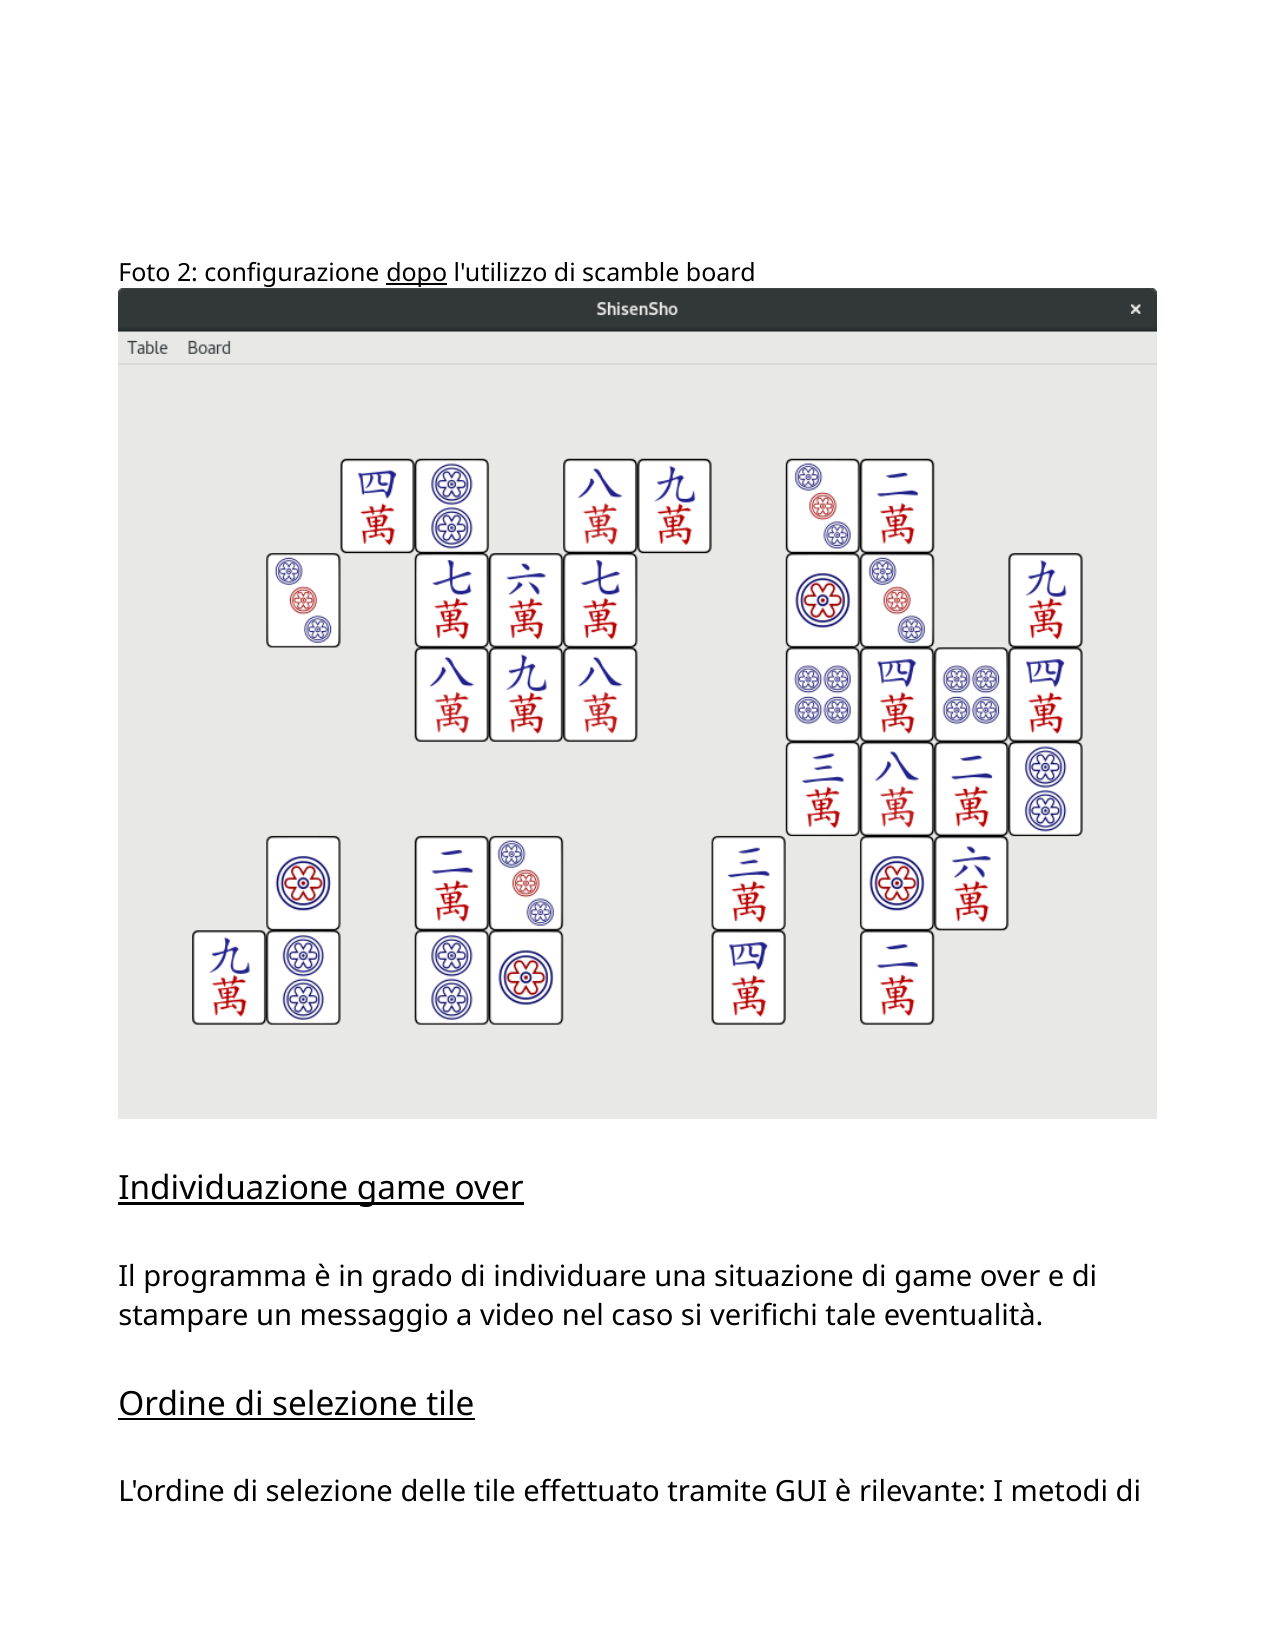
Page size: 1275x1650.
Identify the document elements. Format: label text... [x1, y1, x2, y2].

text Il programma è in grado di individuare una situazione di game over e di stampare un messaggio a video nel caso si verifichi tale eventualità. [118, 1255, 1157, 1334]
text Ordine di selezione tile [118, 1380, 1157, 1425]
text Foto 2: configurazione dopo l'utilizzo di scamble board [118, 254, 1157, 288]
text Individuazione game over [118, 1164, 1157, 1209]
text L'ordine di selezione delle tile effettuato tramite GUI è rilevante: I metodi di [118, 1471, 1157, 1510]
picture [118, 288, 1157, 1119]
